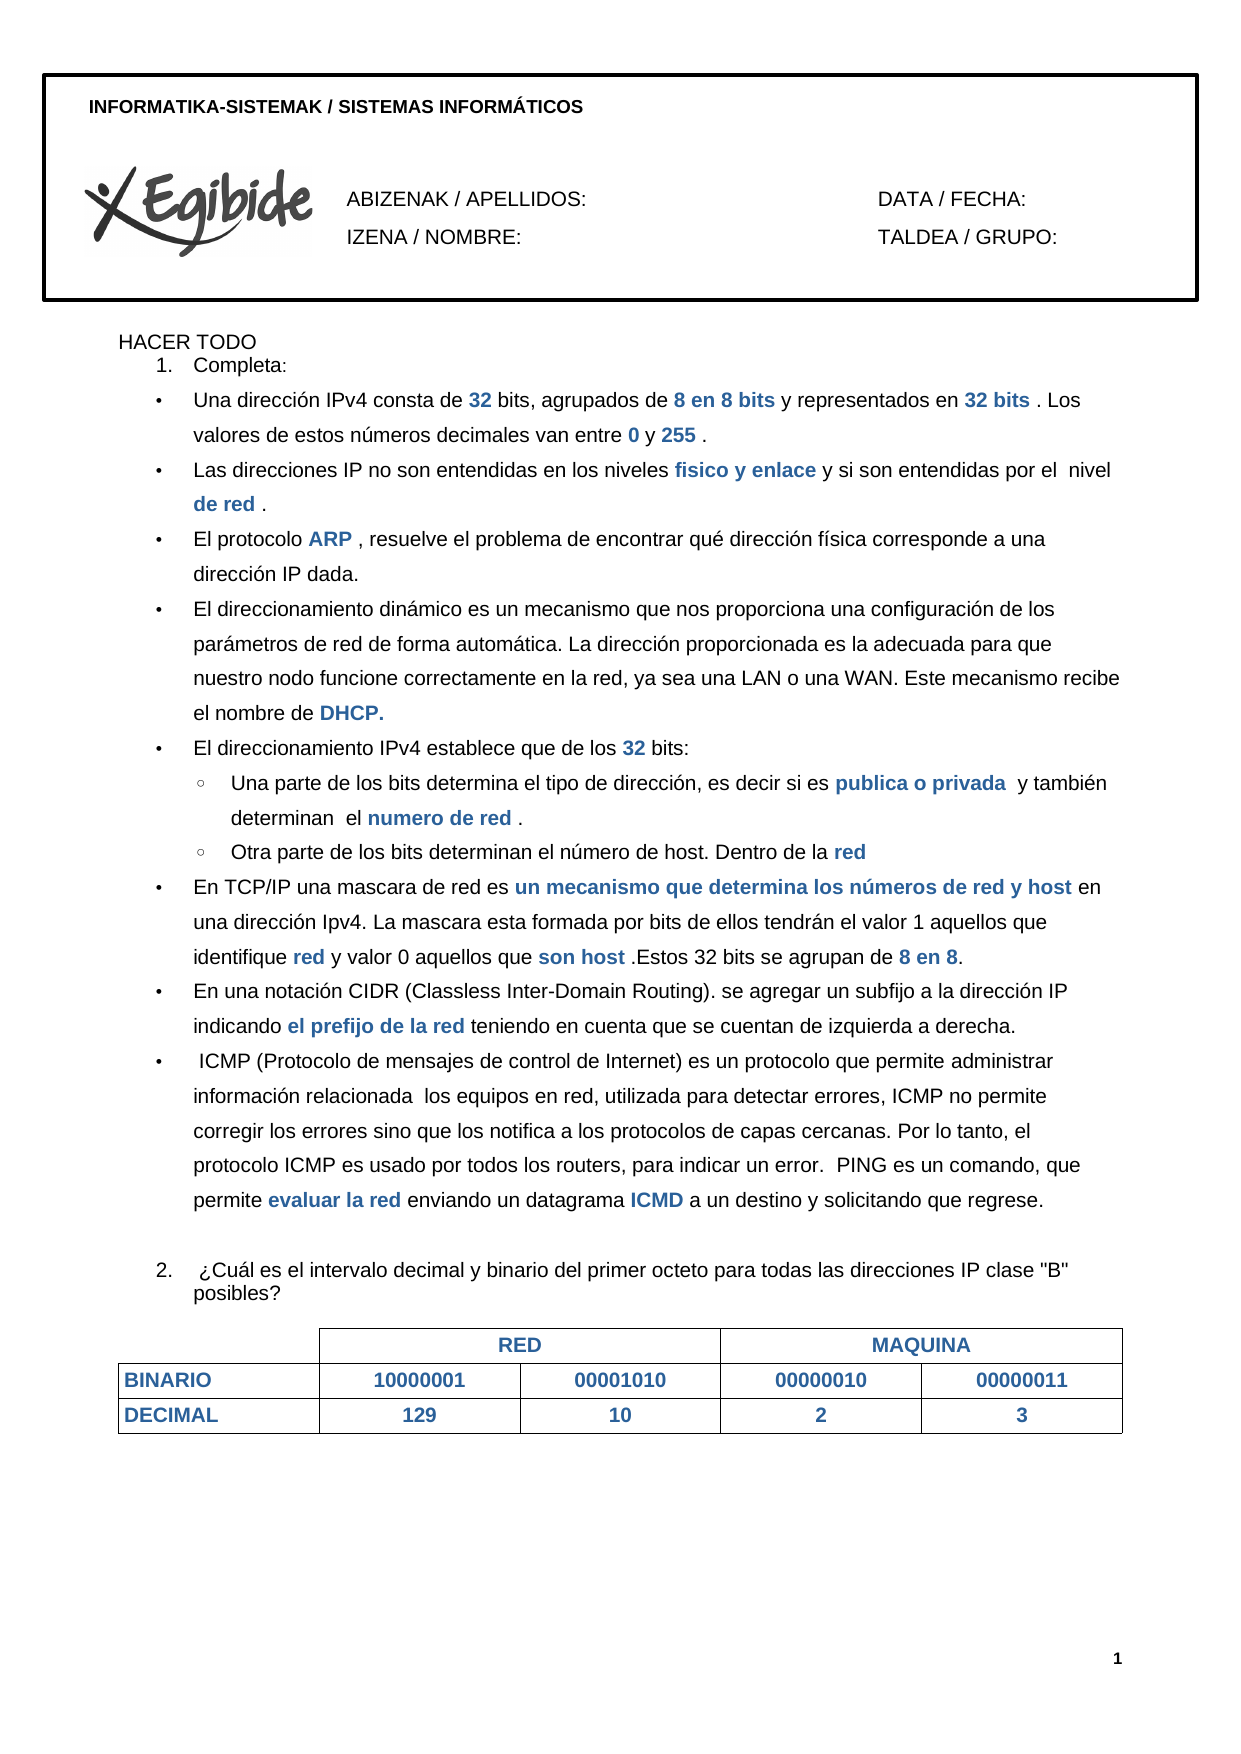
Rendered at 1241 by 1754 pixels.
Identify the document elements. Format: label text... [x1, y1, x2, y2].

list Las direcciones IP no son entendidas en los niveles fisico y enlace y si son entendidas por el nivel de red . [156, 458, 1122, 516]
table_cell 10000001 [320, 1364, 520, 1398]
table_cell 3 [922, 1399, 1122, 1433]
table_header RED [320, 1329, 720, 1363]
table_cell 00000011 [922, 1364, 1122, 1398]
list ICMP (Protocolo de mensajes de control de Internet) es un protocolo que permite administrar información relacionada los equipos en red, utilizada para detectar errores, ICMP no permite corregir los errores sino que los notifica a los protocolos de capas cercanas. Por lo tanto, el protocolo ICMP es usado por todos los routers, para indicar un error. PING es un comando, que permite evaluar la red enviando un datagrama ICMD a un destino y solicitando que regrese. [156, 1050, 1122, 1212]
list Una dirección IPv4 consta de 32 bits, agrupados de 8 en 8 bits y representados en 32 bits . Los valores de estos números decimales van entre 0 y 255 . [156, 389, 1122, 447]
list El direccionamiento dinámico es un mecanismo que nos proporciona una configuración de los parámetros de red de forma automática. La dirección proporcionada es la adecuada para que nuestro nodo funcione correctamente en la red, ya sea una LAN o una WAN. Este mecanismo recibe el nombre de DHCP. [156, 597, 1122, 725]
list Otra parte de los bits determinan el número de host. Dentro de la red [193, 841, 1122, 864]
table_header MAQUINA [721, 1329, 1122, 1363]
table_cell DECIMAL [119, 1399, 319, 1433]
table_cell 00000010 [721, 1364, 921, 1398]
list En TCP/IP una mascara de red es un mecanismo que determina los números de red y host en una dirección Ipv4. La mascara esta formada por bits de ellos tendrán el valor 1 aquellos que identifique red y valor 0 aquellos que son host .Estos 32 bits se agrupan de 8 en 8. [156, 876, 1122, 969]
list Completa: [156, 354, 1122, 377]
table_cell 10 [521, 1399, 720, 1433]
table_cell 00001010 [521, 1364, 720, 1398]
table_header [119, 1329, 319, 1363]
table_cell 129 [320, 1399, 520, 1433]
list ¿Cuál es el intervalo decimal y binario del primer octeto para todas las direcciones IP clase "B" posibles? [156, 1258, 1122, 1305]
list En una notación CIDR (Classless Inter-Domain Routing). se agregar un subfijo a la dirección IP indicando el prefijo de la red teniendo en cuenta que se cuentan de izquierda a derecha. [156, 980, 1122, 1038]
list El direccionamiento IPv4 establece que de los 32 bits: [156, 737, 1122, 760]
list El protocolo ARP , resuelve el problema de encontrar qué dirección física corresponde a una dirección IP dada. [156, 528, 1122, 586]
table_cell BINARIO [119, 1364, 319, 1398]
list Una parte de los bits determina el tipo de dirección, es decir si es publica o privada y también determinan el numero de red . [193, 771, 1122, 829]
text HACER TODO [118, 331, 1122, 354]
table_cell 2 [721, 1399, 921, 1433]
